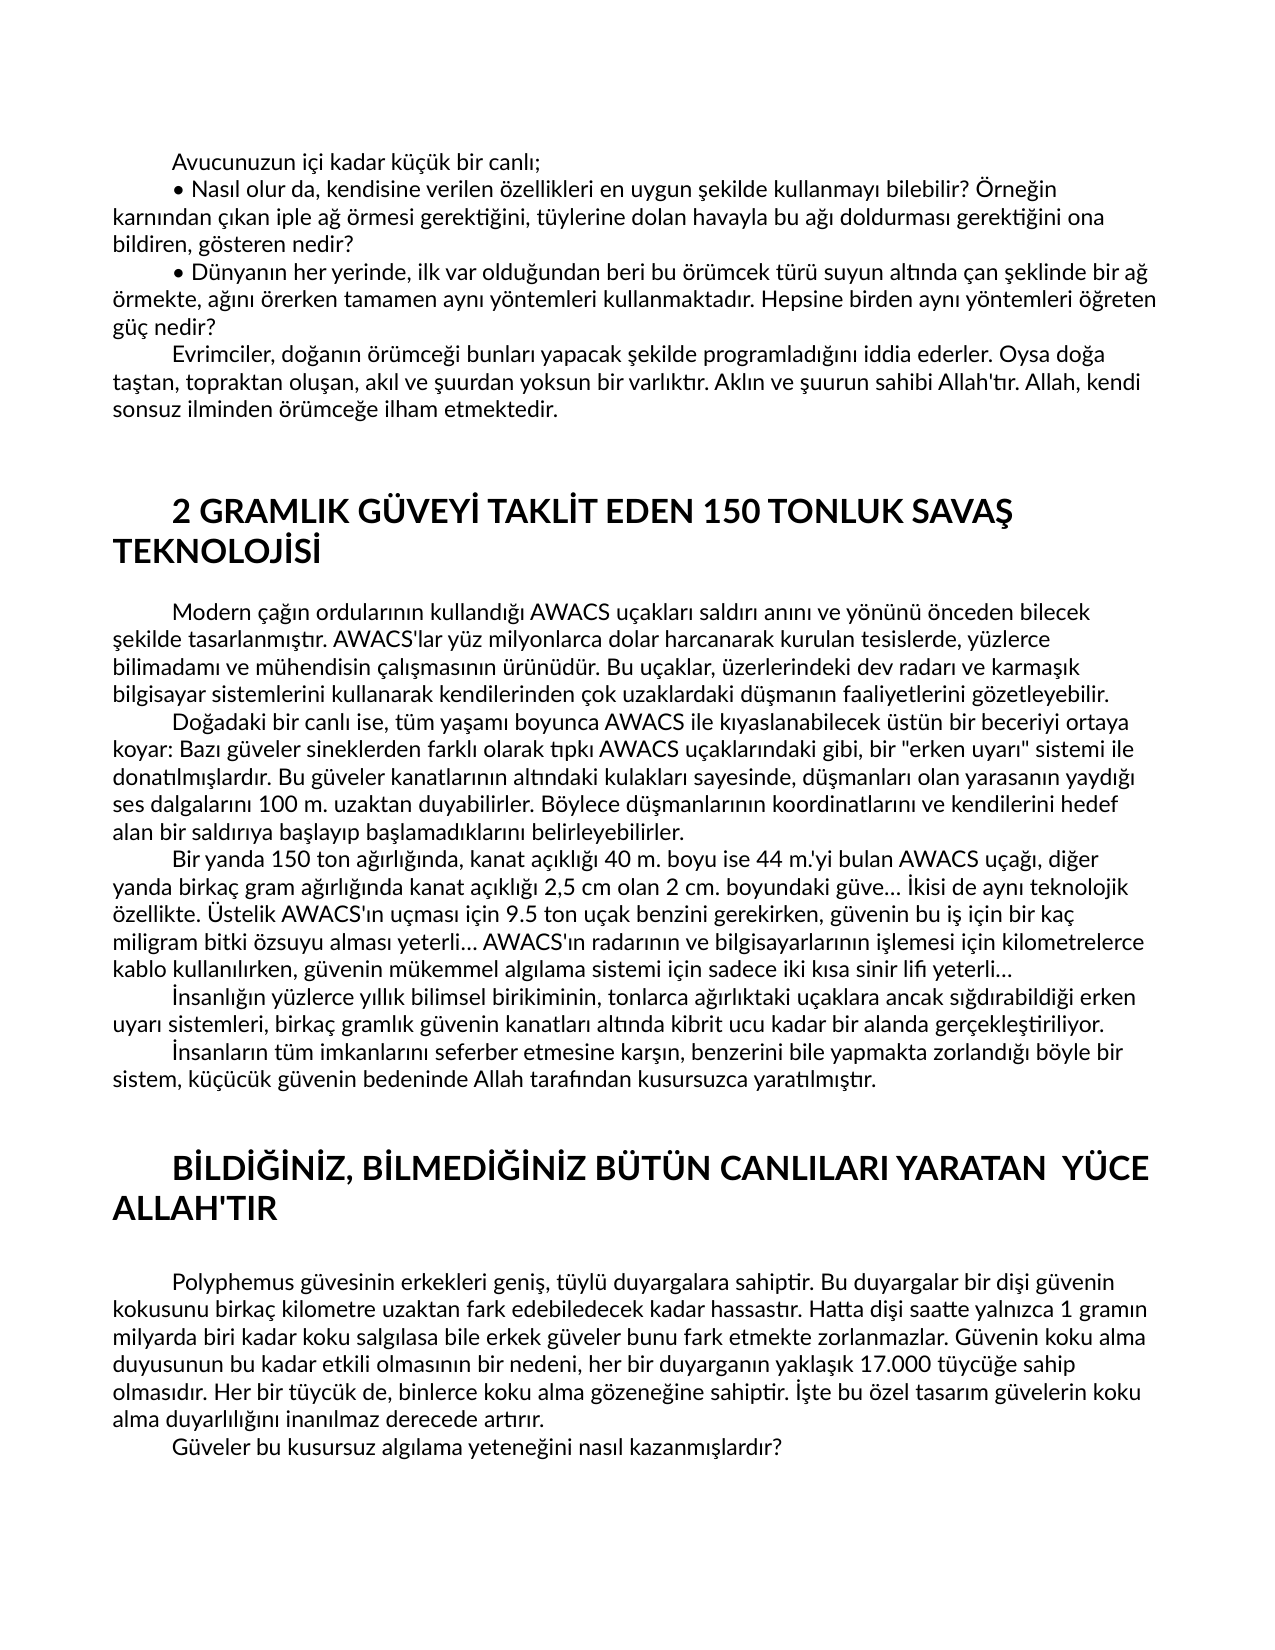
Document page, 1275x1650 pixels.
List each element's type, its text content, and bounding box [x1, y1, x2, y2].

text BİLDİĞİNİZ, BİLMEDİĞİNİZ BÜTÜN CANLILARI YARATAN YÜCE ALLAH'TIR [112, 1148, 1162, 1228]
text Modern çağın ordularının kullandığı AWACS uçakları saldırı anını ve yönünü önceden bilecek şekilde tasarlanmıştır. AWACS'lar yüz milyonlarca dolar harcanarak kurulan tesislerde, yüzlerce bilimadamı ve mühendisin çalışmasının ürünüdür. Bu uçaklar, üzerlerindeki dev radarı ve karmaşık bilgisayar sistemlerini kullanarak kendilerinden çok uzaklardaki düşmanın faaliyetlerini gözetleyebilir. [112, 598, 1162, 708]
text Güveler bu kusursuz algılama yeteneğini nasıl kazanmışlardır? [112, 1433, 1162, 1460]
text • Dünyanın her yerinde, ilk var olduğundan beri bu örümcek türü suyun altında çan şeklinde bir ağ örmekte, ağını örerken tamamen aynı yöntemleri kullanmaktadır. Hepsine birden aynı yöntemleri öğreten güç nedir? [112, 258, 1162, 340]
text İnsanların tüm imkanlarını seferber etmesine karşın, benzerini bile yapmakta zorlandığı böyle bir sistem, küçücük güvenin bedeninde Allah tarafından kusursuzca yaratılmıştır. [112, 1038, 1162, 1093]
text Evrimciler, doğanın örümceği bunları yapacak şekilde programladığını iddia ederler. Oysa doğa taştan, topraktan oluşan, akıl ve şuurdan yoksun bir varlıktır. Aklın ve şuurun sahibi Allah'tır. Allah, kendi sonsuz ilminden örümceğe ilham etmektedir. [112, 340, 1162, 423]
text Avucunuzun içi kadar küçük bir canlı; [112, 148, 1162, 175]
text Polyphemus güvesinin erkekleri geniş, tüylü duyargalara sahiptir. Bu duyargalar bir dişi güvenin kokusunu birkaç kilometre uzaktan fark edebiledecek kadar hassastır. Hatta dişi saatte yalnızca 1 gramın milyarda biri kadar koku salgılasa bile erkek güveler bunu fark etmekte zorlanmazlar. Güvenin koku alma duyusunun bu kadar etkili olmasının bir nedeni, her bir duyarganın yaklaşık 17.000 tüycüğe sahip olmasıdır. Her bir tüycük de, binlerce koku alma gözeneğine sahiptir. İşte bu özel tasarım güvelerin koku alma duyarlılığını inanılmaz derecede artırır. [112, 1268, 1162, 1433]
text Bir yanda 150 ton ağırlığında, kanat açıklığı 40 m. boyu ise 44 m.'yi bulan AWACS uçağı, diğer yanda birkaç gram ağırlığında kanat açıklığı 2,5 cm olan 2 cm. boyundaki güve… İkisi de aynı teknolojik özellikte. Üstelik AWACS'ın uçması için 9.5 ton uçak benzini gerekirken, güvenin bu iş için bir kaç miligram bitki özsuyu alması yeterli… AWACS'ın radarının ve bilgisayarlarının işlemesi için kilometrelerce kablo kullanılırken, güvenin mükemmel algılama sistemi için sadece iki kısa sinir lifi yeterli… [112, 845, 1162, 983]
text Doğadaki bir canlı ise, tüm yaşamı boyunca AWACS ile kıyaslanabilecek üstün bir beceriyi ortaya koyar: Bazı güveler sineklerden farklı olarak tıpkı AWACS uçaklarındaki gibi, bir "erken uyarı" sistemi ile donatılmışlardır. Bu güveler kanatlarının altındaki kulakları sayesinde, düşmanları olan yarasanın yaydığı ses dalgalarını 100 m. uzaktan duyabilirler. Böylece düşmanlarının koordinatlarını ve kendilerini hedef alan bir saldırıya başlayıp başlamadıklarını belirleyebilirler. [112, 708, 1162, 845]
text 2 GRAMLIK GÜVEYİ TAKLİT EDEN 150 TONLUK SAVAŞ TEKNOLOJİSİ [112, 490, 1162, 570]
text İnsanlığın yüzlerce yıllık bilimsel birikiminin, tonlarca ağırlıktaki uçaklara ancak sığdırabildiği erken uyarı sistemleri, birkaç gramlık güvenin kanatları altında kibrit ucu kadar bir alanda gerçekleştiriliyor. [112, 983, 1162, 1038]
text • Nasıl olur da, kendisine verilen özellikleri en uygun şekilde kullanmayı bilebilir? Örneğin karnından çıkan iple ağ örmesi gerektiğini, tüylerine dolan havayla bu ağı doldurması gerektiğini ona bildiren, gösteren nedir? [112, 175, 1162, 258]
